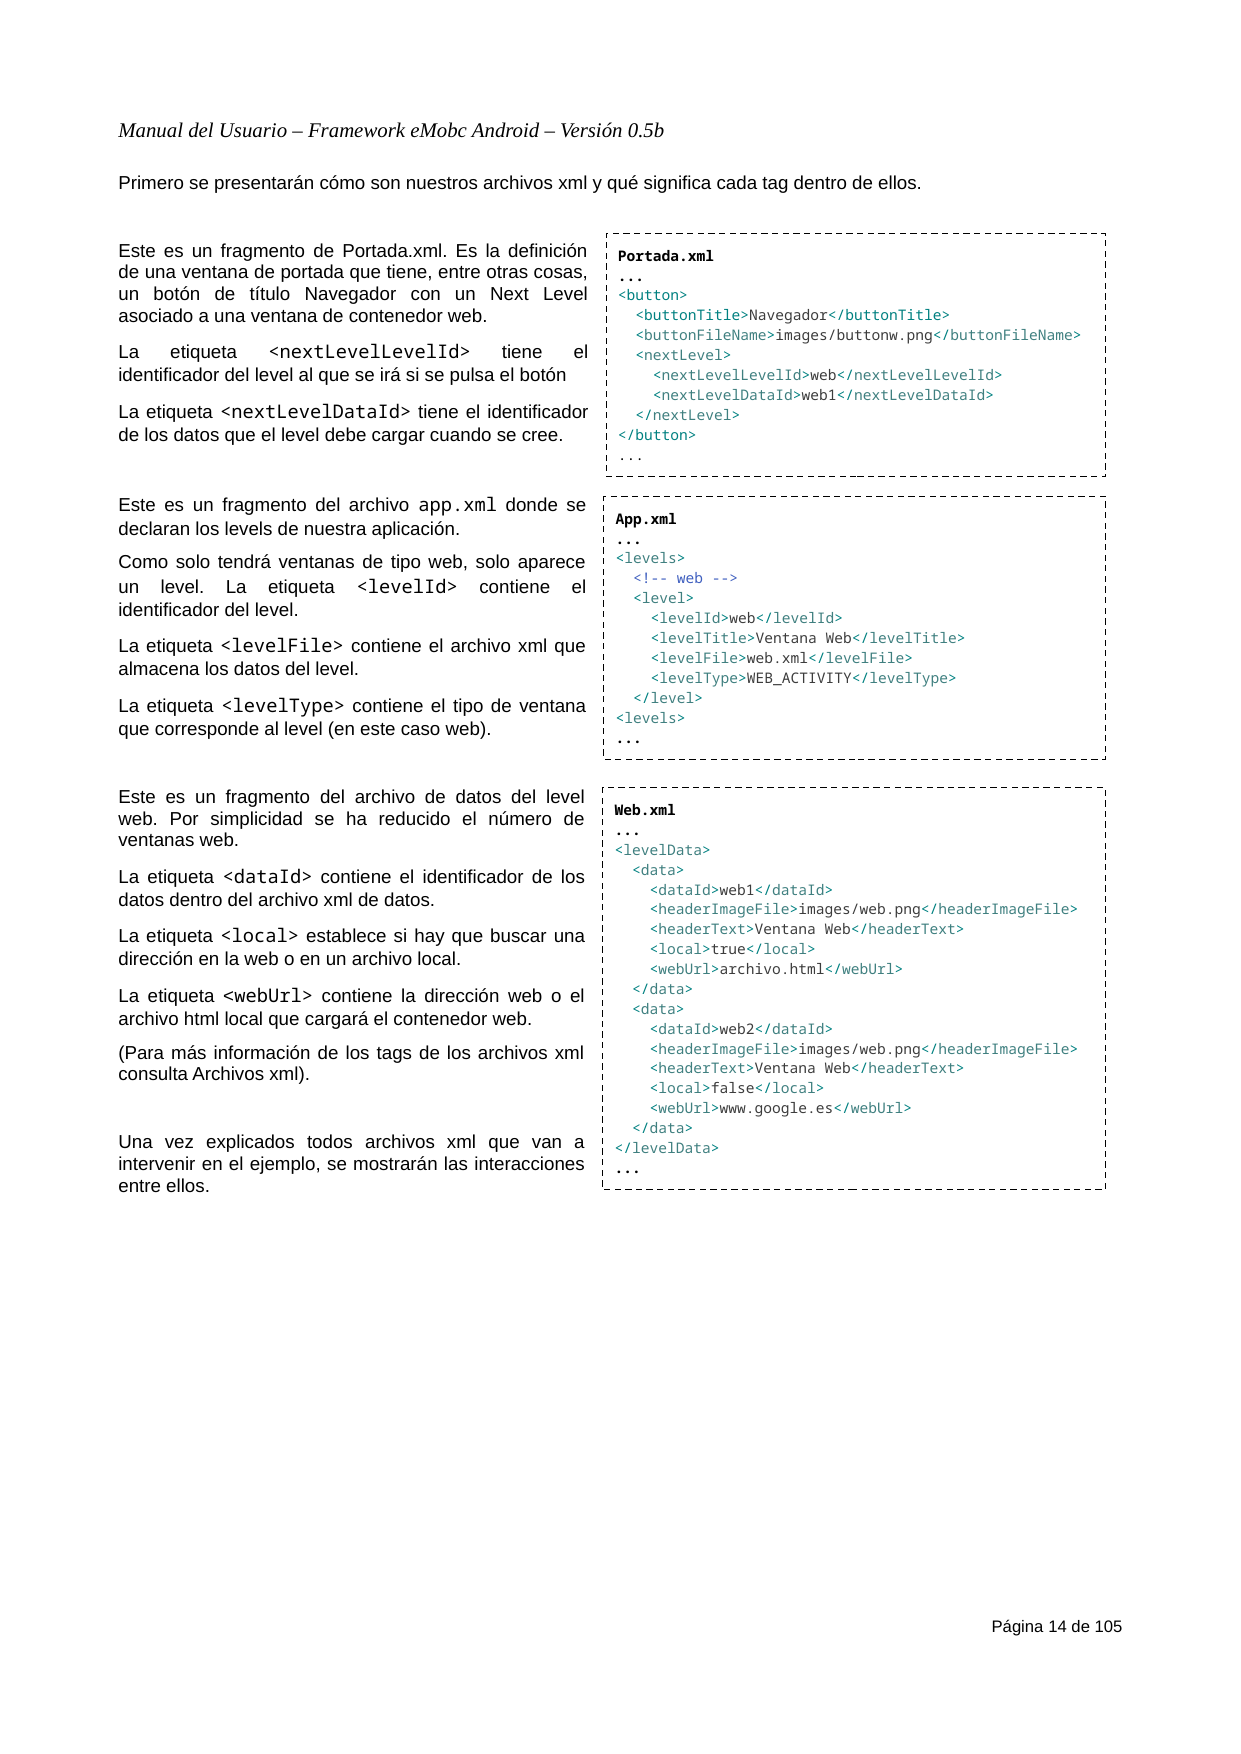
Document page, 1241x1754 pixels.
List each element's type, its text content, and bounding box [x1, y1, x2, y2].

text Una vez explicados todos archivos xml que van a intervenir en el ejemplo, se mostrarán las interacciones entre ellos. [118, 1131, 1122, 1196]
text La etiqueta <webUrl> contiene la dirección web o el archivo html local que cargará el contenedor web. [118, 982, 1122, 1029]
text (Para más información de los tags de los archivos xml consulta Archivos xml). [118, 1042, 1122, 1085]
text Este es un fragmento de Portada.xml. Es la definición de una ventana de portada que tiene, entre otras cosas, un botón de título Navegador con un Next Level asociado a una ventana de contenedor web. [118, 240, 1122, 326]
text Como solo tendrá ventanas de tipo web, solo aparece un level. La etiqueta <levelId> contiene el identificador del level. [118, 551, 1122, 620]
text La etiqueta <nextLevelDataId> tiene el identificador de los datos que el level debe cargar cuando se cree. [118, 398, 1122, 445]
text Este es un fragmento del archivo de datos del level web. Por simplicidad se ha reducido el número de ventanas web. [118, 786, 1122, 850]
text La etiqueta <nextLevelLevelId> tiene el identificador del level al que se irá si se pulsa el botón [118, 338, 1122, 386]
text La etiqueta <levelType> contiene el tipo de ventana que corresponde al level (en este caso web). [118, 692, 1122, 739]
text Primero se presentarán cómo son nuestros archivos xml y qué significa cada tag dentro de ellos. [118, 172, 1122, 193]
text La etiqueta <dataId> contiene el identificador de los datos dentro del archivo xml de datos. [118, 863, 1122, 910]
text La etiqueta <levelFile> contiene el archivo xml que almacena los datos del level. [118, 632, 1122, 679]
text Este es un fragmento del archivo app.xml donde se declaran los levels de nuestra aplicación. [118, 492, 1122, 539]
text La etiqueta <local> establece si hay que buscar una dirección en la web o en un archivo local. [118, 922, 1122, 969]
